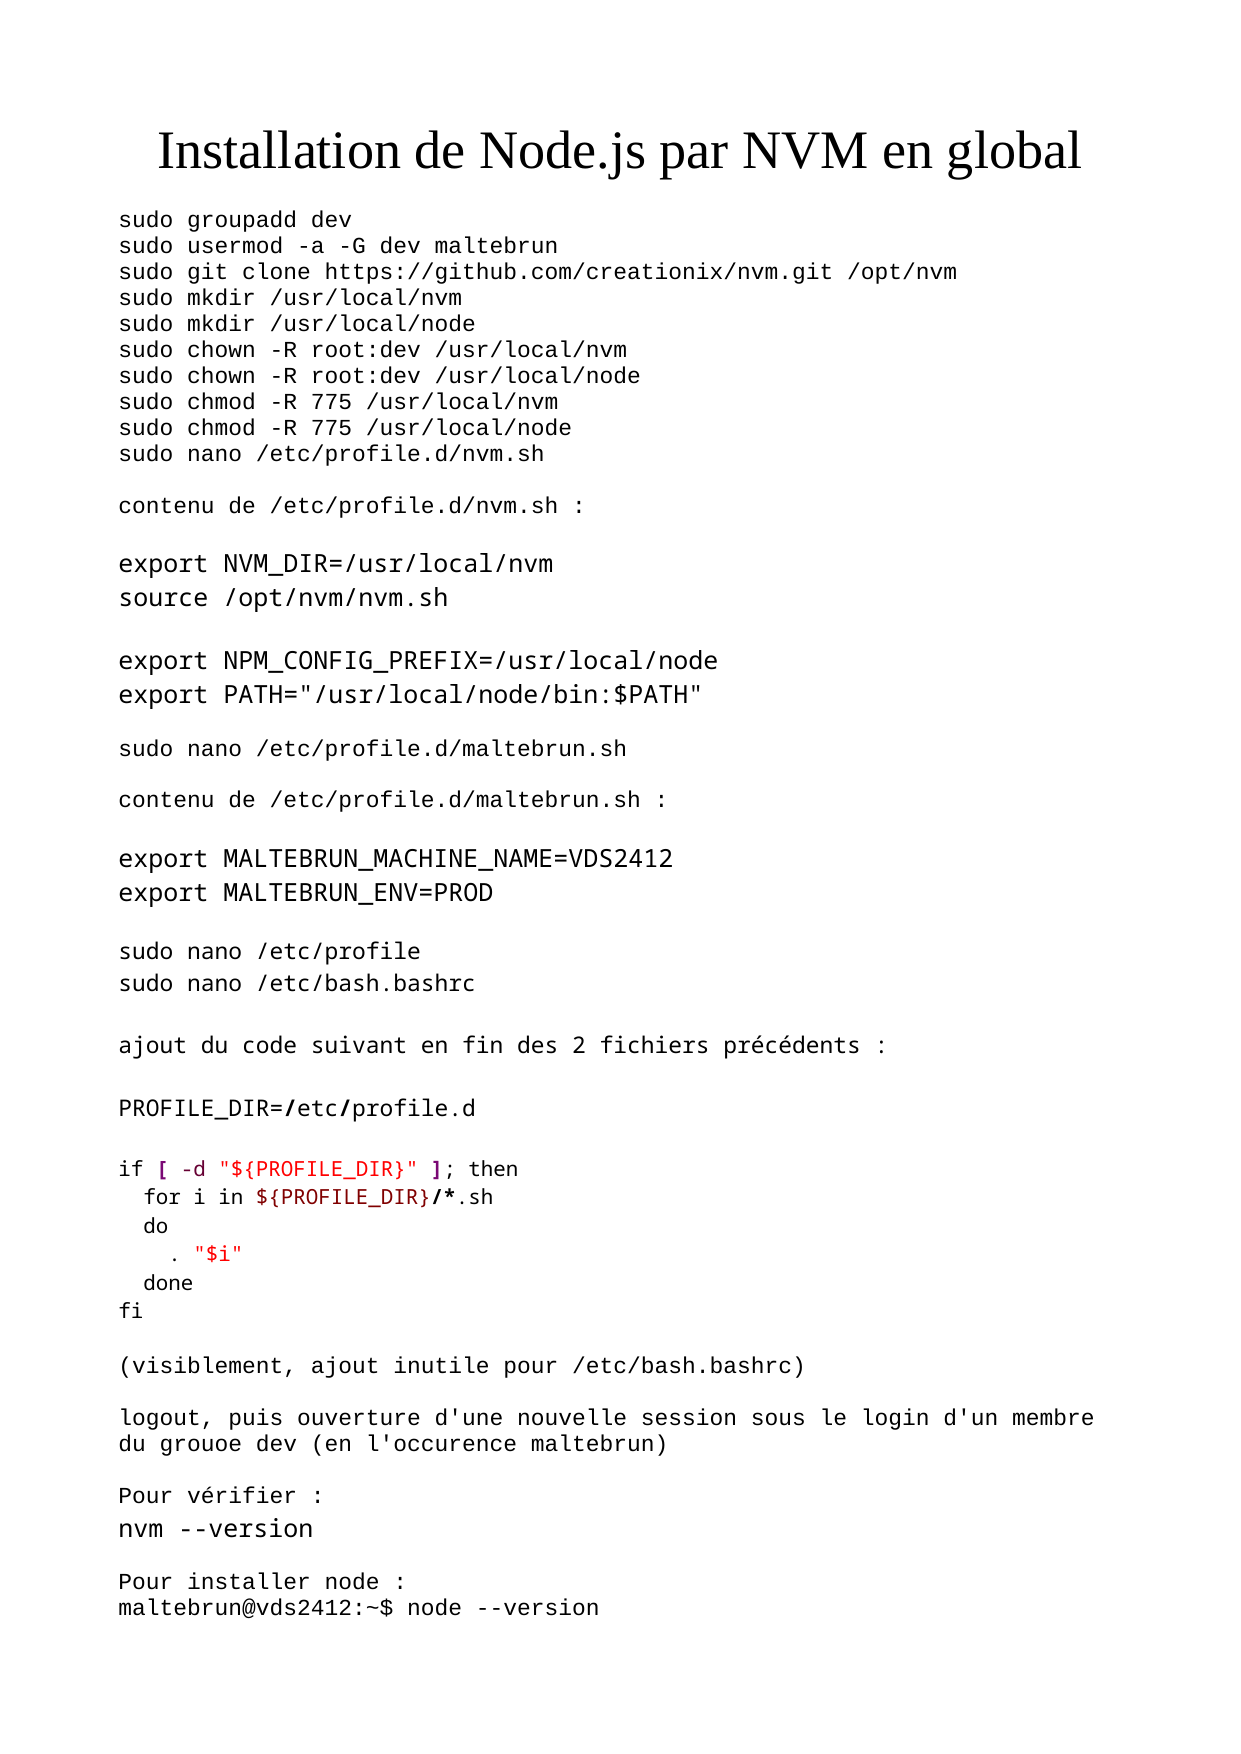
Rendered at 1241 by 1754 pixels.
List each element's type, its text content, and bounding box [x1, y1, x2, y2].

text if [ -d "${PROFILE_DIR}" ]; then [118, 1154, 1122, 1182]
text (visiblement, ajout inutile pour /etc/bash.bashrc) [118, 1354, 1122, 1381]
text sudo chown -R root:dev /usr/local/node [118, 364, 1122, 390]
text maltebrun@vds2412:~$ node --version [118, 1596, 1122, 1622]
text ajout du code suivant en fin des 2 fichiers précédents : [118, 1029, 1122, 1060]
text Installation de Node.js par NVM en global [118, 118, 1122, 180]
text source /opt/nvm/nvm.sh [118, 580, 1122, 614]
text sudo chmod -R 775 /usr/local/node [118, 416, 1122, 442]
text sudo chmod -R 775 /usr/local/nvm [118, 390, 1122, 416]
text sudo usermod -a -G dev maltebrun [118, 235, 1122, 261]
text export PATH="/usr/local/node/bin:$PATH" [118, 677, 1122, 711]
text sudo nano /etc/profile.d/maltebrun.sh [118, 737, 1122, 763]
text export NPM_CONFIG_PREFIX=/usr/local/node [118, 643, 1122, 677]
text logout, puis ouverture d'une nouvelle session sous le login d'un membre du grouoe dev (en l'occurence maltebrun) [118, 1406, 1122, 1458]
text export NVM_DIR=/usr/local/nvm [118, 546, 1122, 580]
text sudo groupadd dev [118, 209, 1122, 235]
text nvm --version [118, 1510, 1122, 1544]
text sudo mkdir /usr/local/node [118, 312, 1122, 338]
text for i in ${PROFILE_DIR}/*.sh [118, 1182, 1122, 1211]
text export MALTEBRUN_ENV=PROD [118, 875, 1122, 909]
text contenu de /etc/profile.d/maltebrun.sh : [118, 789, 1122, 815]
text sudo mkdir /usr/local/nvm [118, 287, 1122, 312]
text Pour installer node : [118, 1570, 1122, 1596]
text . "$i" [118, 1239, 1122, 1268]
text done [118, 1268, 1122, 1297]
text sudo nano /etc/profile [118, 935, 1122, 967]
text sudo chown -R root:dev /usr/local/nvm [118, 338, 1122, 364]
text export MALTEBRUN_MACHINE_NAME=VDS2412 [118, 841, 1122, 875]
text do [118, 1211, 1122, 1239]
text sudo nano /etc/bash.bashrc [118, 967, 1122, 998]
text sudo git clone https://github.com/creationix/nvm.git /opt/nvm [118, 261, 1122, 287]
text Pour vérifier : [118, 1484, 1122, 1510]
text fi [118, 1297, 1122, 1325]
text contenu de /etc/profile.d/nvm.sh : [118, 494, 1122, 520]
text sudo nano /etc/profile.d/nvm.sh [118, 442, 1122, 468]
text PROFILE_DIR=/etc/profile.d [118, 1092, 1122, 1123]
